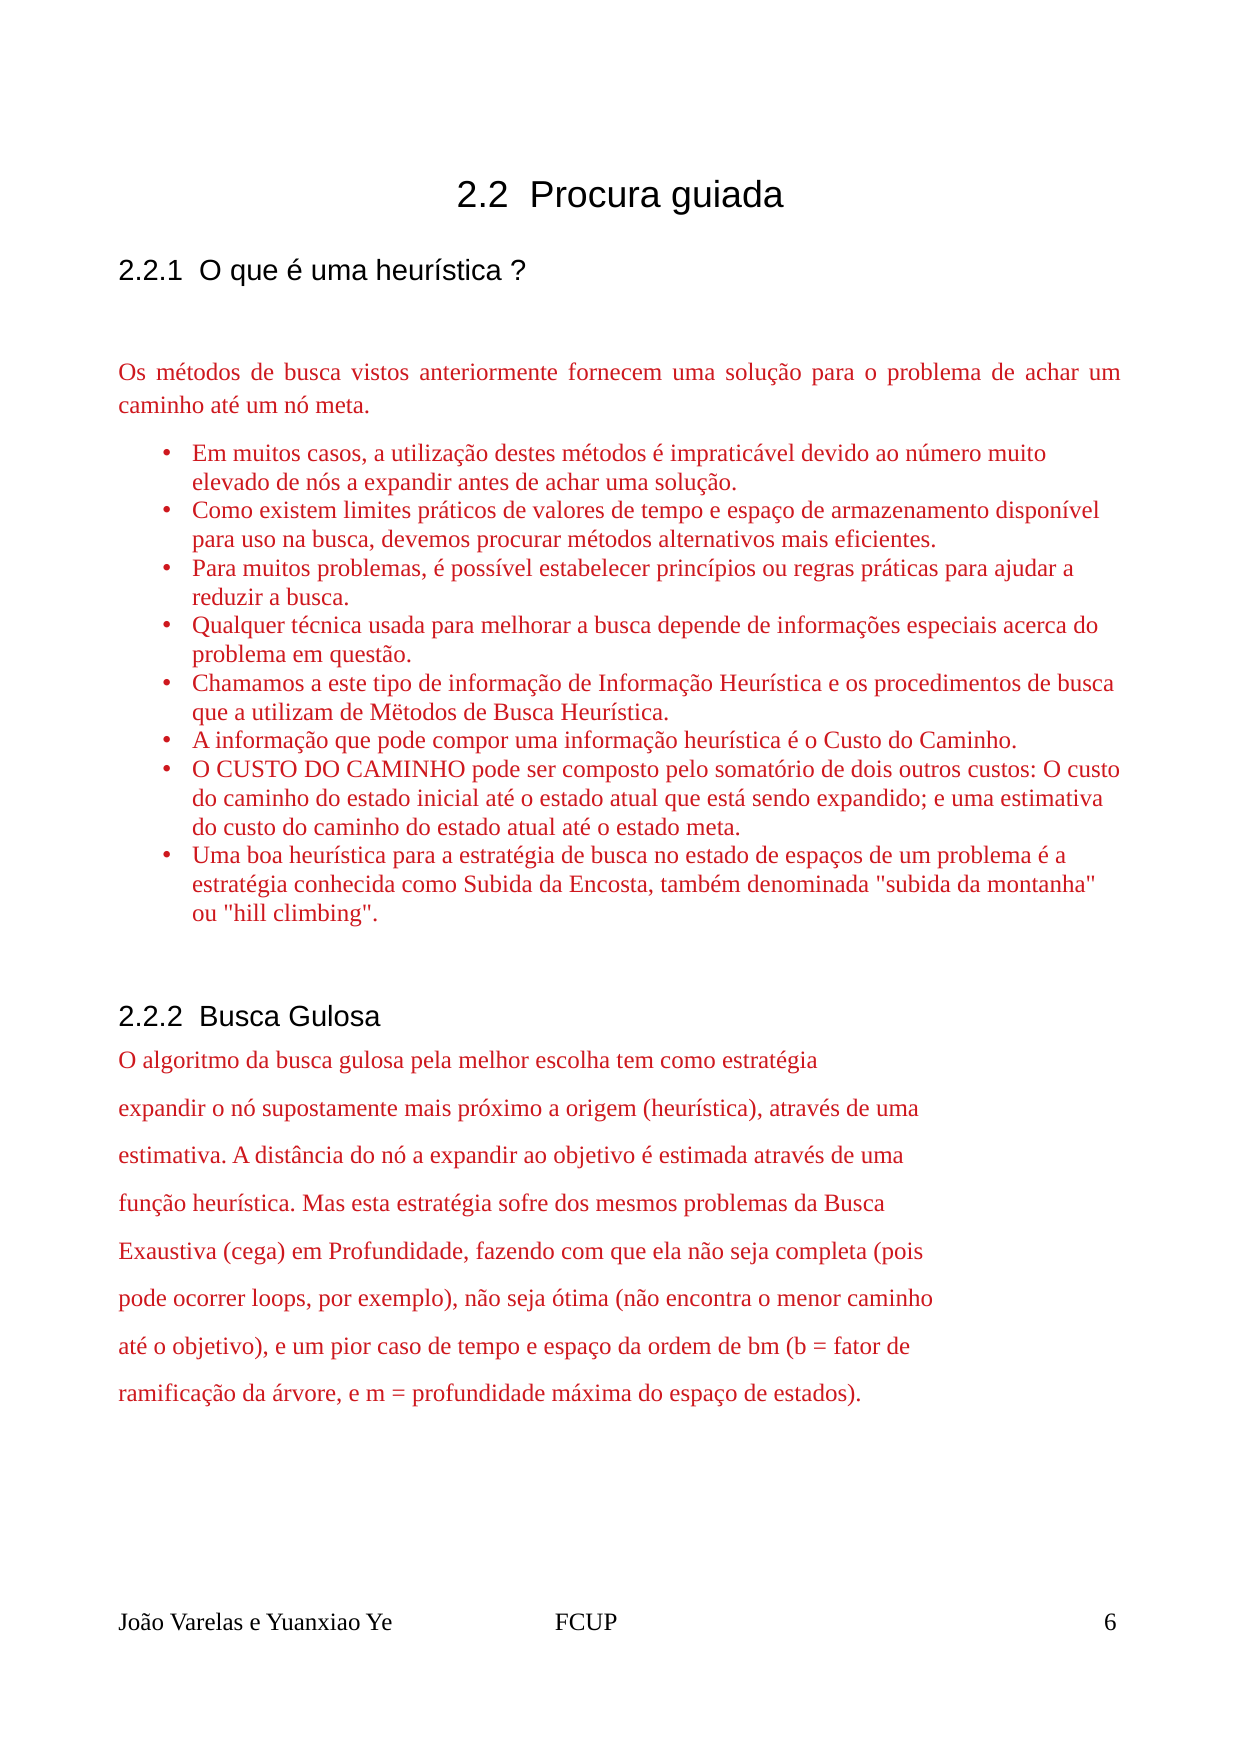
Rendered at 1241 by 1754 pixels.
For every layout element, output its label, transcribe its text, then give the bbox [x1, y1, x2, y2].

text Exaustiva (cega) em Profundidade, fazendo com que ela não seja completa (pois [923, 1236, 1122, 1264]
list Qualquer técnica usada para melhorar a busca depende de informações especiais acerca do problema em questão. [162, 610, 1122, 668]
text pode ocorrer loops, por exemplo), não seja ótima (não encontra o menor caminho [933, 1283, 1122, 1312]
list Uma boa heurística para a estratégia de busca no estado de espaços de um problema é a estratégia conhecida como Subida da Encosta, também denominada "subida da montanha" ou "hill climbing". [162, 840, 1122, 927]
text até o objetivo), e um pior caso de tempo e espaço da ordem de bm (b = fator de [910, 1331, 1122, 1360]
text O algoritmo da busca gulosa pela melhor escolha tem como estratégia [818, 1045, 1122, 1074]
subtitle 2.2 Procura guiada [118, 172, 1122, 215]
list O CUSTO DO CAMINHO pode ser composto pelo somatório de dois outros custos: O custo do caminho do estado inicial até o estado atual que está sendo expandido; e uma estimativa do custo do caminho do estado atual até o estado meta. [162, 754, 1122, 840]
subtitle 2.2.1 O que é uma heurística ? [118, 253, 1122, 286]
list Chamamos a este tipo de informação de Informação Heurística e os procedimentos de busca que a utilizam de Mëtodos de Busca Heurística. [162, 668, 1122, 725]
list Como existem limites práticos de valores de tempo e espaço de armazenamento disponível para uso na busca, devemos procurar métodos alternativos mais eficientes. [162, 495, 1122, 553]
text estimativa. A distância do nó a expandir ao objetivo é estimada através de uma [904, 1141, 1122, 1169]
text função heurística. Mas esta estratégia sofre dos mesmos problemas da Busca [885, 1188, 1122, 1217]
text Os métodos de busca vistos anteriormente fornecem uma solução para o problema de achar um caminho até um nó meta. [118, 386, 1122, 419]
text ramificação da árvore, e m = profundidade máxima do espaço de estados). [118, 1378, 1122, 1407]
list A informação que pode compor uma informação heurística é o Custo do Caminho. [162, 725, 1122, 754]
subtitle 2.2.2 Busca Gulosa [118, 999, 1122, 1033]
text expandir o nó supostamente mais próximo a origem (heurística), através de uma [919, 1093, 1122, 1122]
list Em muitos casos, a utilização destes métodos é impraticável devido ao número muito elevado de nós a expandir antes de achar uma solução. [162, 438, 1122, 495]
list Para muitos problemas, é possível estabelecer princípios ou regras práticas para ajudar a reduzir a busca. [162, 553, 1122, 610]
